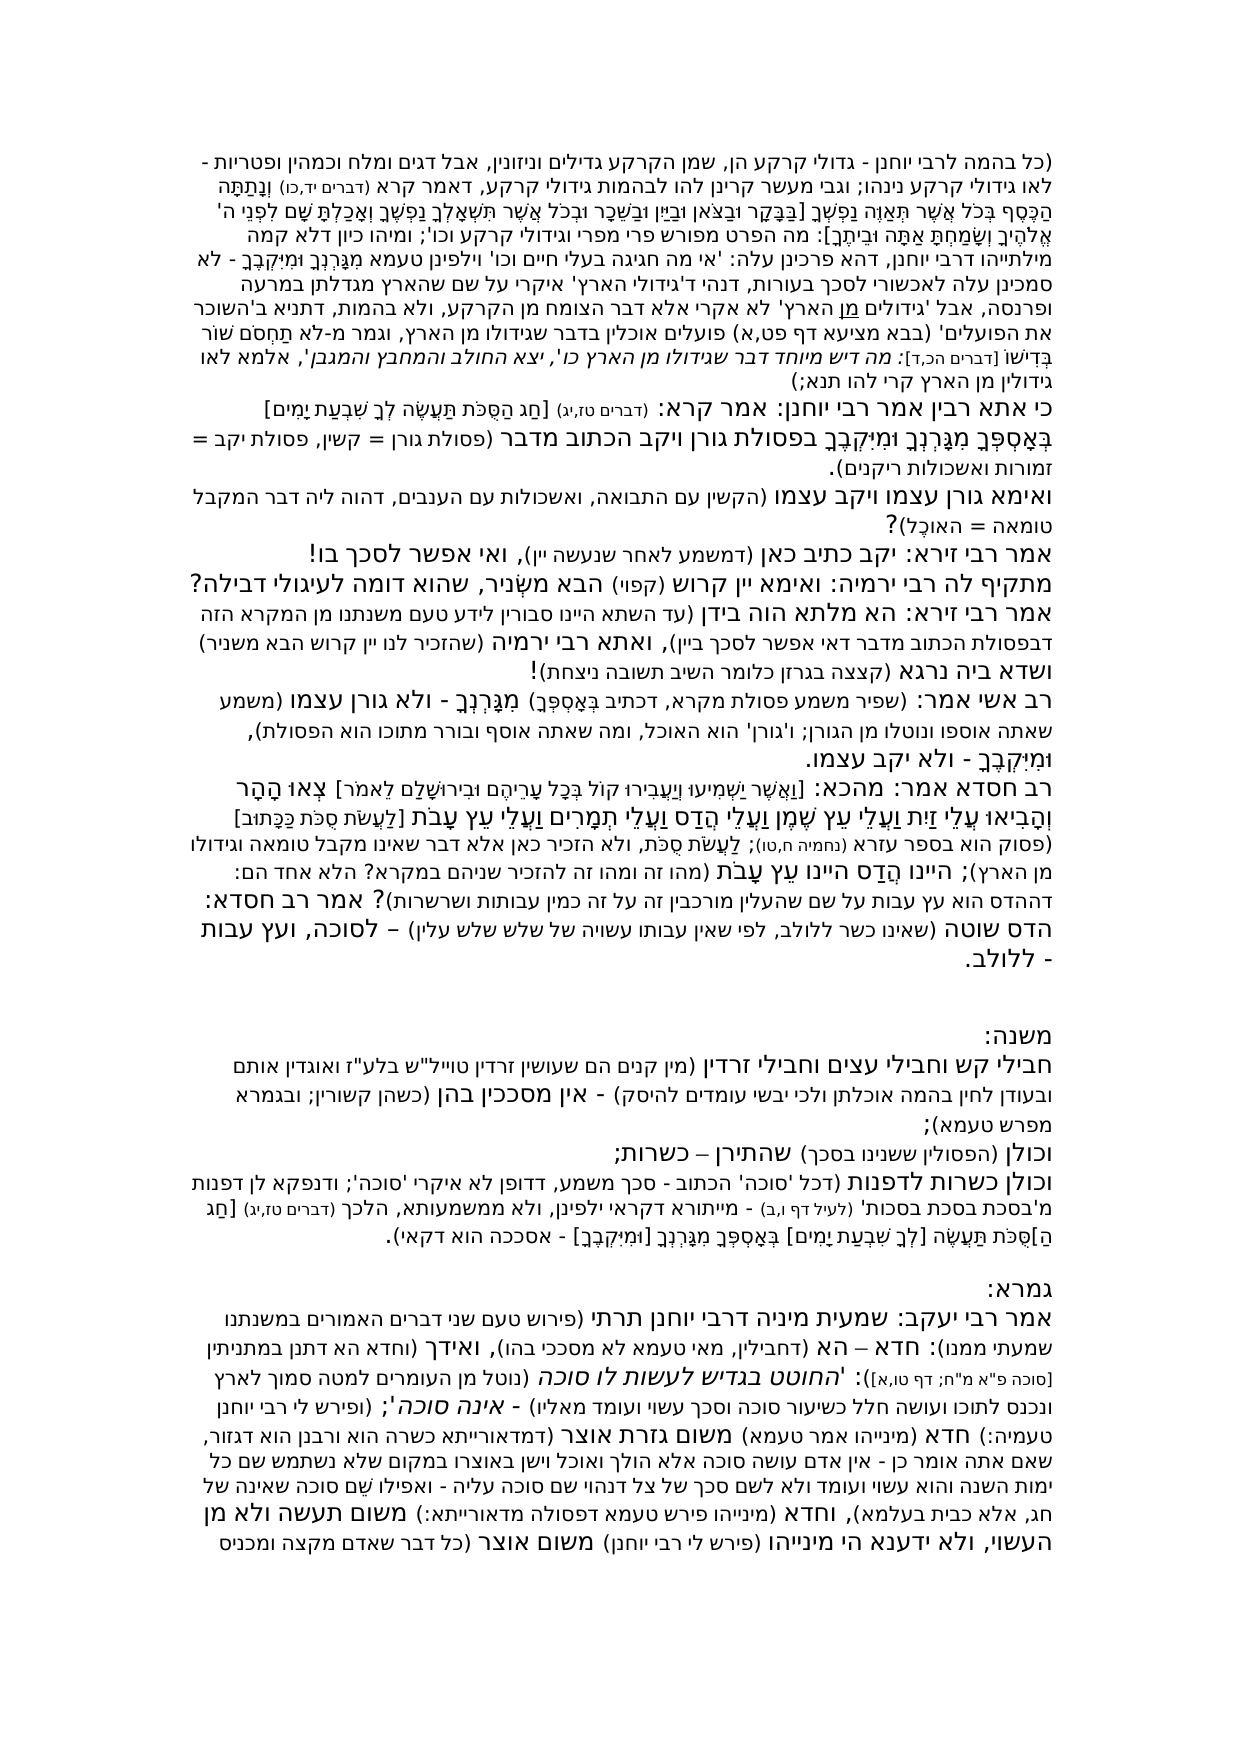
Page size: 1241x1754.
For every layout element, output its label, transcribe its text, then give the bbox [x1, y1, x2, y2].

text גמרא: [187, 1274, 1053, 1303]
text רב אשי אמר: (שפיר משמע פסולת מקרא, דכתיב בְּאָסְפְּךָ) מִגָּרְנְךָ - ולא גורן עצמו (משמע שאתה אוספו ונוטלו מן הגורן; ו'גורן' הוא האוכל, ומה שאתה אוסף ובורר מתוכו הוא הפסולת), וּמִיִּקְבֶךָ - ולא יקב עצמו. [187, 686, 1053, 773]
text אמר רבי זירא: הא מלתא הוה בידן (עד השתא היינו סבורין לידע טעם משנתנו מן המקרא הזה דבפסולת הכתוב מדבר דאי אפשר לסכך ביין), ואתא רבי ירמיה (שהזכיר לנו יין קרוש הבא משניר) ושדא ביה נרגא (קצצה בגרזן כלומר השיב תשובה ניצחת)! [187, 598, 1053, 686]
text ואימא גורן עצמו ויקב עצמו (הקשין עם התבואה, ואשכולות עם הענבים, דהוה ליה דבר המקבל טומאה = האוכֶל)? [187, 481, 1053, 539]
text אמר רבי יעקב: שמעית מיניה דרבי יוחנן תרתי (פירוש טעם שני דברים האמורים במשנתנו שמעתי ממנו): חדא – הא (דחבילין, מאי טעמא לא מסככי בהו), ואידך (וחדא הא דתנן במתניתין [סוכה פ"א מ"ח; דף טו,א]): 'החוטט בגדיש לעשות לו סוכה (נוטל מן העומרים למטה סמוך לארץ ונכנס לתוכו ועושה חלל כשיעור סוכה וסכך עשוי ועומד מאליו) - אינה סוכה'; (ופירש לי רבי יוחנן טעמיה:) חדא (מינייהו אמר טעמא) משום גזרת אוצר (דמדאורייתא כשרה הוא ורבנן הוא דגזור, שאם אתה אומר כן - אין אדם עושה סוכה אלא הולך ואוכל וישן באוצרו במקום שלא נשתמש שם כל ימות השנה והוא עשוי ועומד ולא לשם סכך של צל דנהוי שם סוכה עליה - ואפילו שֵׁם סוכה שאינה של חג, אלא כבית בעלמא), וחדא (מינייהו פירש טעמא דפסולה מדאורייתא:) משום תעשה ולא מן העשוי, ולא ידענא הי מינייהו (פירש לי רבי יוחנן) משום אוצר (כל דבר שאדם מקצה ומכניס [187, 1303, 1053, 1557]
text רב חסדא אמר: מהכא: [וַאֲשֶׁר יַשְׁמִיעוּ וְיַעֲבִירוּ קוֹל בְּכָל עָרֵיהֶם וּבִירוּשָׁלִַם לֵאמֹר] צְאוּ הָהָר וְהָבִיאוּ עֲלֵי זַיִת וַעֲלֵי עֵץ שֶׁמֶן וַעֲלֵי הֲדַס וַעֲלֵי תְמָרִים וַעֲלֵי עֵץ עָבֹת [לַעֲשֹׂת סֻכֹּת כַּכָּתוּב] (פסוק הוא בספר עזרא (נחמיה ח,טו); לַעֲשֹׂת סֻכֹּת, ולא הזכיר כאן אלא דבר שאינו מקבל טומאה וגידולו מן הארץ); היינו הֲדַס היינו עֵץ עָבֹת (מהו זה ומהו זה להזכיר שניהם במקרא? הלא אחד הם: דההדס הוא עץ עבות על שם שהעלין מורכבין זה על זה כמין עבותות ושרשרות)? אמר רב חסדא: הדס שוטה (שאינו כשר ללולב, לפי שאין עבותו עשויה של שלש שלש עלין) – לסוכה, ועץ עבות - ללולב. [187, 773, 1053, 973]
text כי אתא רבין אמר רבי יוחנן: אמר קרא: (דברים טז,יג) [חַג הַסֻּכֹּת תַּעֲשֶׂה לְךָ שִׁבְעַת יָמִים] בְּאָסְפְּךָ מִגָּרְנְךָ וּמִיִּקְבֶךָ בפסולת גורן ויקב הכתוב מדבר (פסולת גורן = קשין, פסולת יקב = זמורות ואשכולות ריקנים). [187, 394, 1053, 481]
text וכולן (הפסולין ששנינו בסכך) שהתירן – כשרות; [187, 1138, 1053, 1167]
text אמר רבי זירא: יקב כתיב כאן (דמשמע לאחר שנעשה יין), ואי אפשר לסכך בו! [187, 539, 1053, 569]
text מתקיף לה רבי ירמיה: ואימא יין קרוש (קפוי) הבא משְּׂניר, שהוא דומה לעיגולי דבילה? [187, 569, 1053, 598]
text וכולן כשרות לדפנות (דכל 'סוכה' הכתוב - סכך משמע, דדופן לא איקרי 'סוכה'; ודנפקא לן דפנות מ'בסכת בסכת בסכות' (לעיל דף ו,ב) - מייתורא דקראי ילפינן, ולא ממשמעותא, הלכך (דברים טז,יג) [חַג הַ]סֻּכֹּת תַּעֲשֶׂה [לְךָ שִׁבְעַת יָמִים] בְּאָסְפְּךָ מִגָּרְנְךָ [וּמִיִּקְבֶךָ] - אסככה הוא דקאי). [187, 1167, 1053, 1250]
text משנה: [187, 1021, 1053, 1050]
text (כל בהמה לרבי יוחנן - גדולי קרקע הן, שמן הקרקע גדילים וניזונין, אבל דגים ומלח וכמהין ופטריות - לאו גידולי קרקע נינהו; וגבי מעשר קרינן להו לבהמות גידולי קרקע, דאמר קרא (דברים יד,כו) וְנָתַתָּה הַכֶּסֶף בְּכֹל אֲשֶׁר תְּאַוֶּה נַפְשְׁךָ [בַּבָּקָר וּבַצֹּאן וּבַיַּיִן וּבַשֵּׁכָר וּבְכֹל אֲשֶׁר תִּשְׁאָלְךָ נַפְשֶׁךָ וְאָכַלְתָּ שָּׁם לִפְנֵי ה' אֱלֹהֶיךָ וְשָׂמַחְתָּ אַתָּה וּבֵיתֶךָ]: מה הפרט מפורש פרי מפרי וגידולי קרקע וכו'; ומיהו כיון דלא קמה מילתייהו דרבי יוחנן, דהא פרכינן עלה: 'אי מה חגיגה בעלי חיים וכו' וילפינן טעמא מִגָּרְנְךָ וּמִיִּקְבֶךָ - לא סמכינן עלה לאכשורי לסכך בעורות, דנהי ד'גידולי הארץ' איקרי על שם שהארץ מגדלתן במרעה ופרנסה, אבל 'גידולים מן הארץ' לא אקרי אלא דבר הצומח מן הקרקע, ולא בהמות, דתניא ב'השוכר את הפועלים' (בבא מציעא דף פט,א) פועלים אוכלין בדבר שגידולו מן הארץ, וגמר מ-לֹא תַחְסֹם שׁוֹר בְּדִישׁוֹ [דברים הכ,ד]: מה דיש מיוחד דבר שגידולו מן הארץ כו', יצא החולב והמחבץ והמגבן', אלמא לאו גידולין מן הארץ קרי להו תנא;) [187, 150, 1053, 394]
text חבילי קש וחבילי עצים וחבילי זרדין (מין קנים הם שעושין זרדין טוייל"ש בלע"ז ואוגדין אותם ובעודן לחין בהמה אוכלתן ולכי יבשי עומדים להיסק) - אין מסככין בהן (כשהן קשורין; ובגמרא מפרש טעמא); [187, 1050, 1053, 1138]
